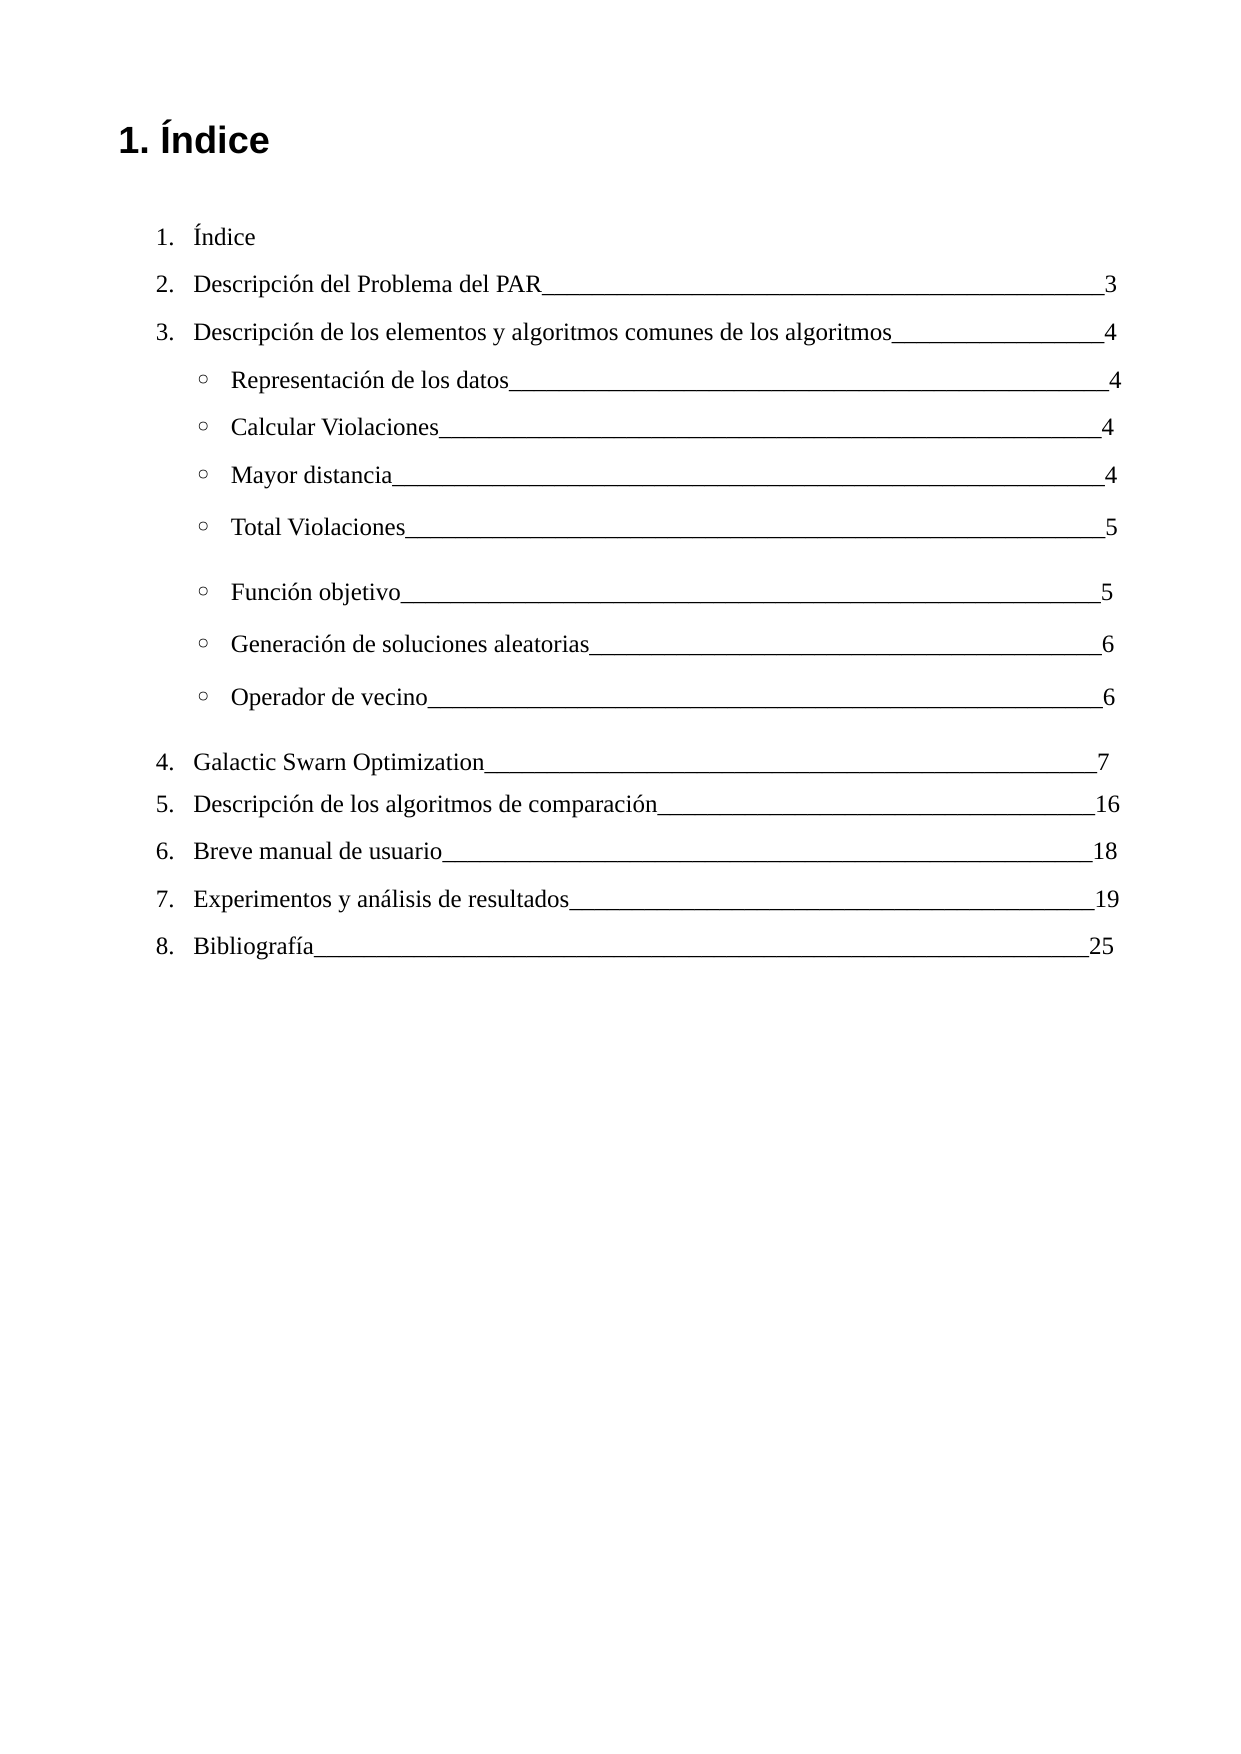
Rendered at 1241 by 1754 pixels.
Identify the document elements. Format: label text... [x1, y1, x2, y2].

list Descripción de los elementos y algoritmos comunes de los algoritmos_________________4 [156, 317, 1122, 346]
list Función objetivo________________________________________________________5 [193, 577, 1122, 606]
list Bibliografía______________________________________________________________25 [156, 931, 1122, 960]
list Mayor distancia_________________________________________________________4 [193, 460, 1122, 489]
list Generación de soluciones aleatorias_________________________________________6 [193, 629, 1122, 658]
list Índice [156, 222, 1122, 251]
list Total Violaciones________________________________________________________5 [193, 512, 1122, 541]
subtitle Galactic Swarn Optimization_________________________________________________7 [156, 747, 1122, 776]
list Calcular Violaciones_____________________________________________________4 [193, 412, 1122, 441]
list Representación de los datos________________________________________________4 [193, 365, 1122, 393]
list Experimentos y análisis de resultados__________________________________________19 [156, 884, 1122, 913]
list Operador de vecino______________________________________________________6 [193, 682, 1122, 711]
list Breve manual de usuario____________________________________________________18 [156, 836, 1122, 865]
list Descripción de los algoritmos de comparación___________________________________16 [156, 789, 1122, 817]
list Descripción del Problema del PAR_____________________________________________3 [156, 269, 1122, 298]
subtitle 1. Índice [118, 118, 1122, 162]
